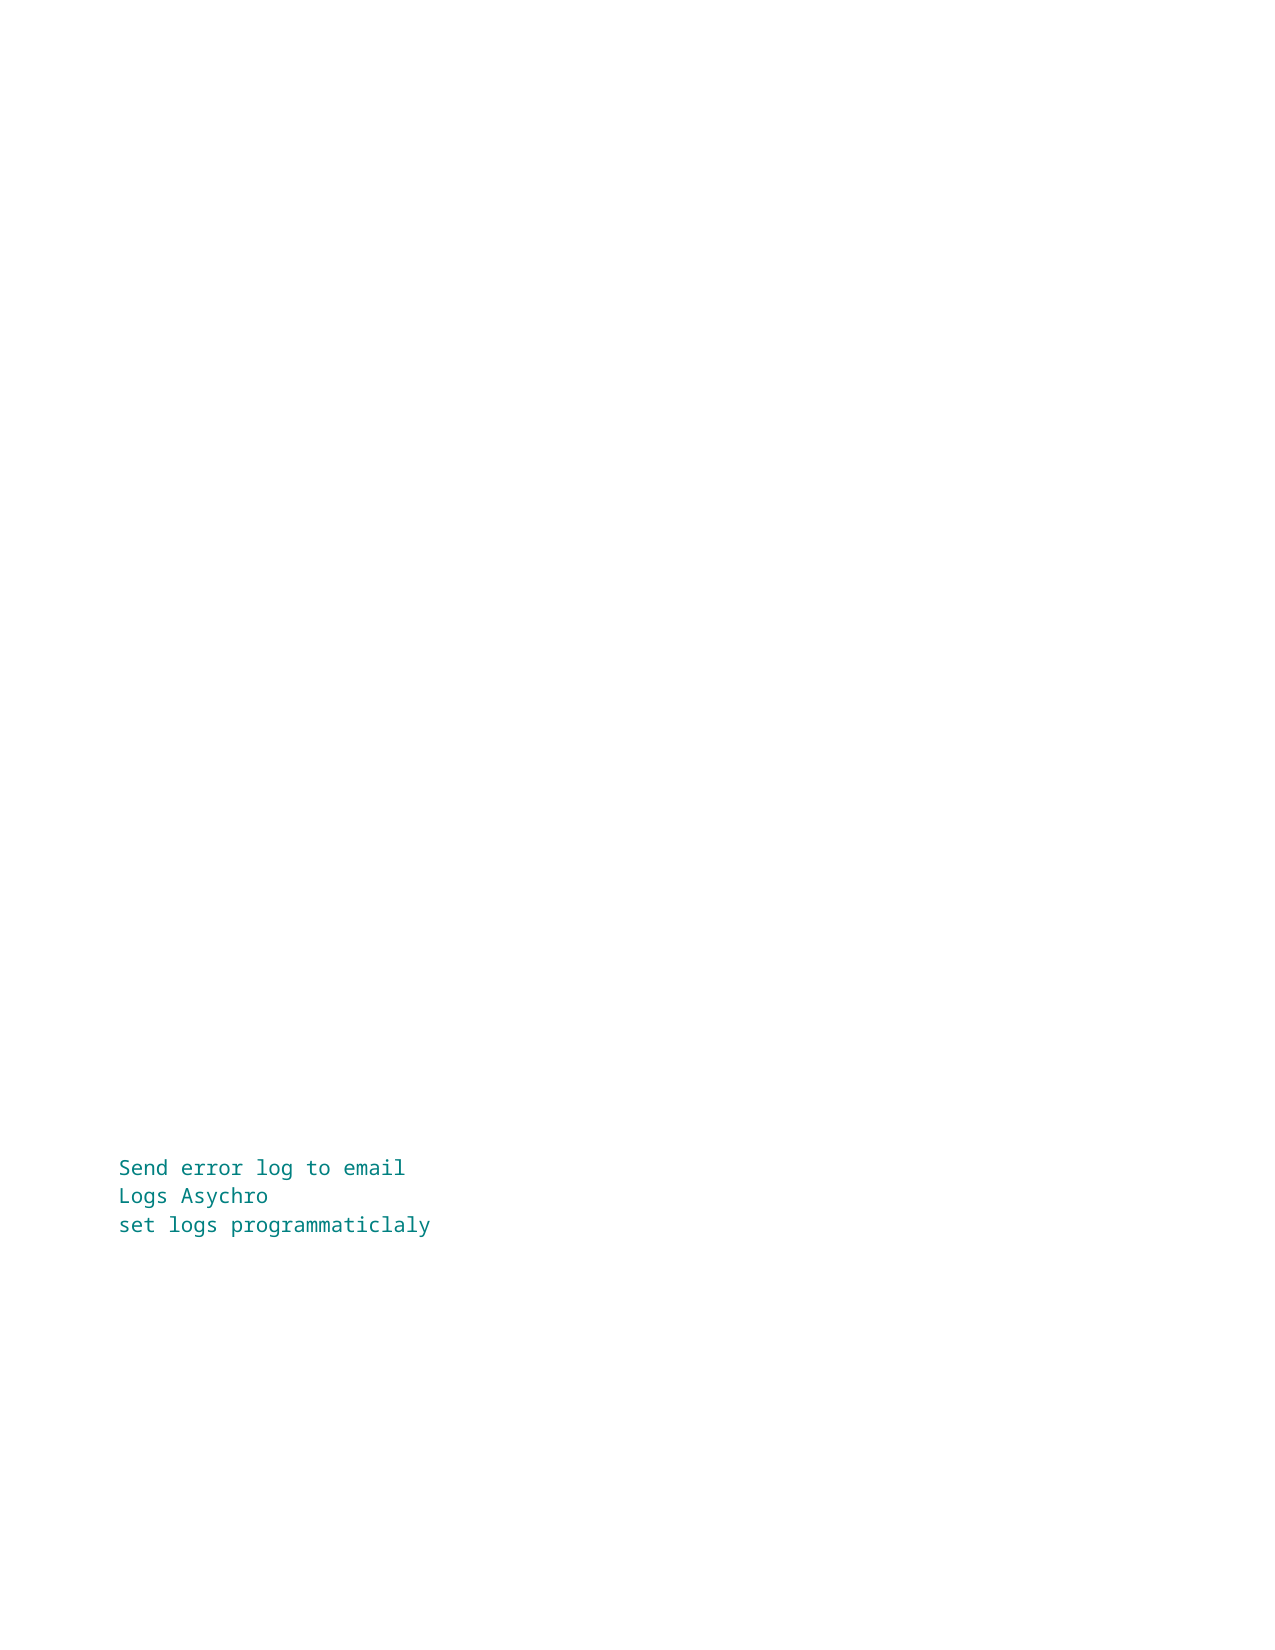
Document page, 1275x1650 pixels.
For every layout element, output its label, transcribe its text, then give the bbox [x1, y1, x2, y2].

text set logs programmaticlaly [118, 1210, 1157, 1238]
text Send error log to email [118, 1153, 1157, 1182]
text Logs Asychro [118, 1182, 1157, 1210]
